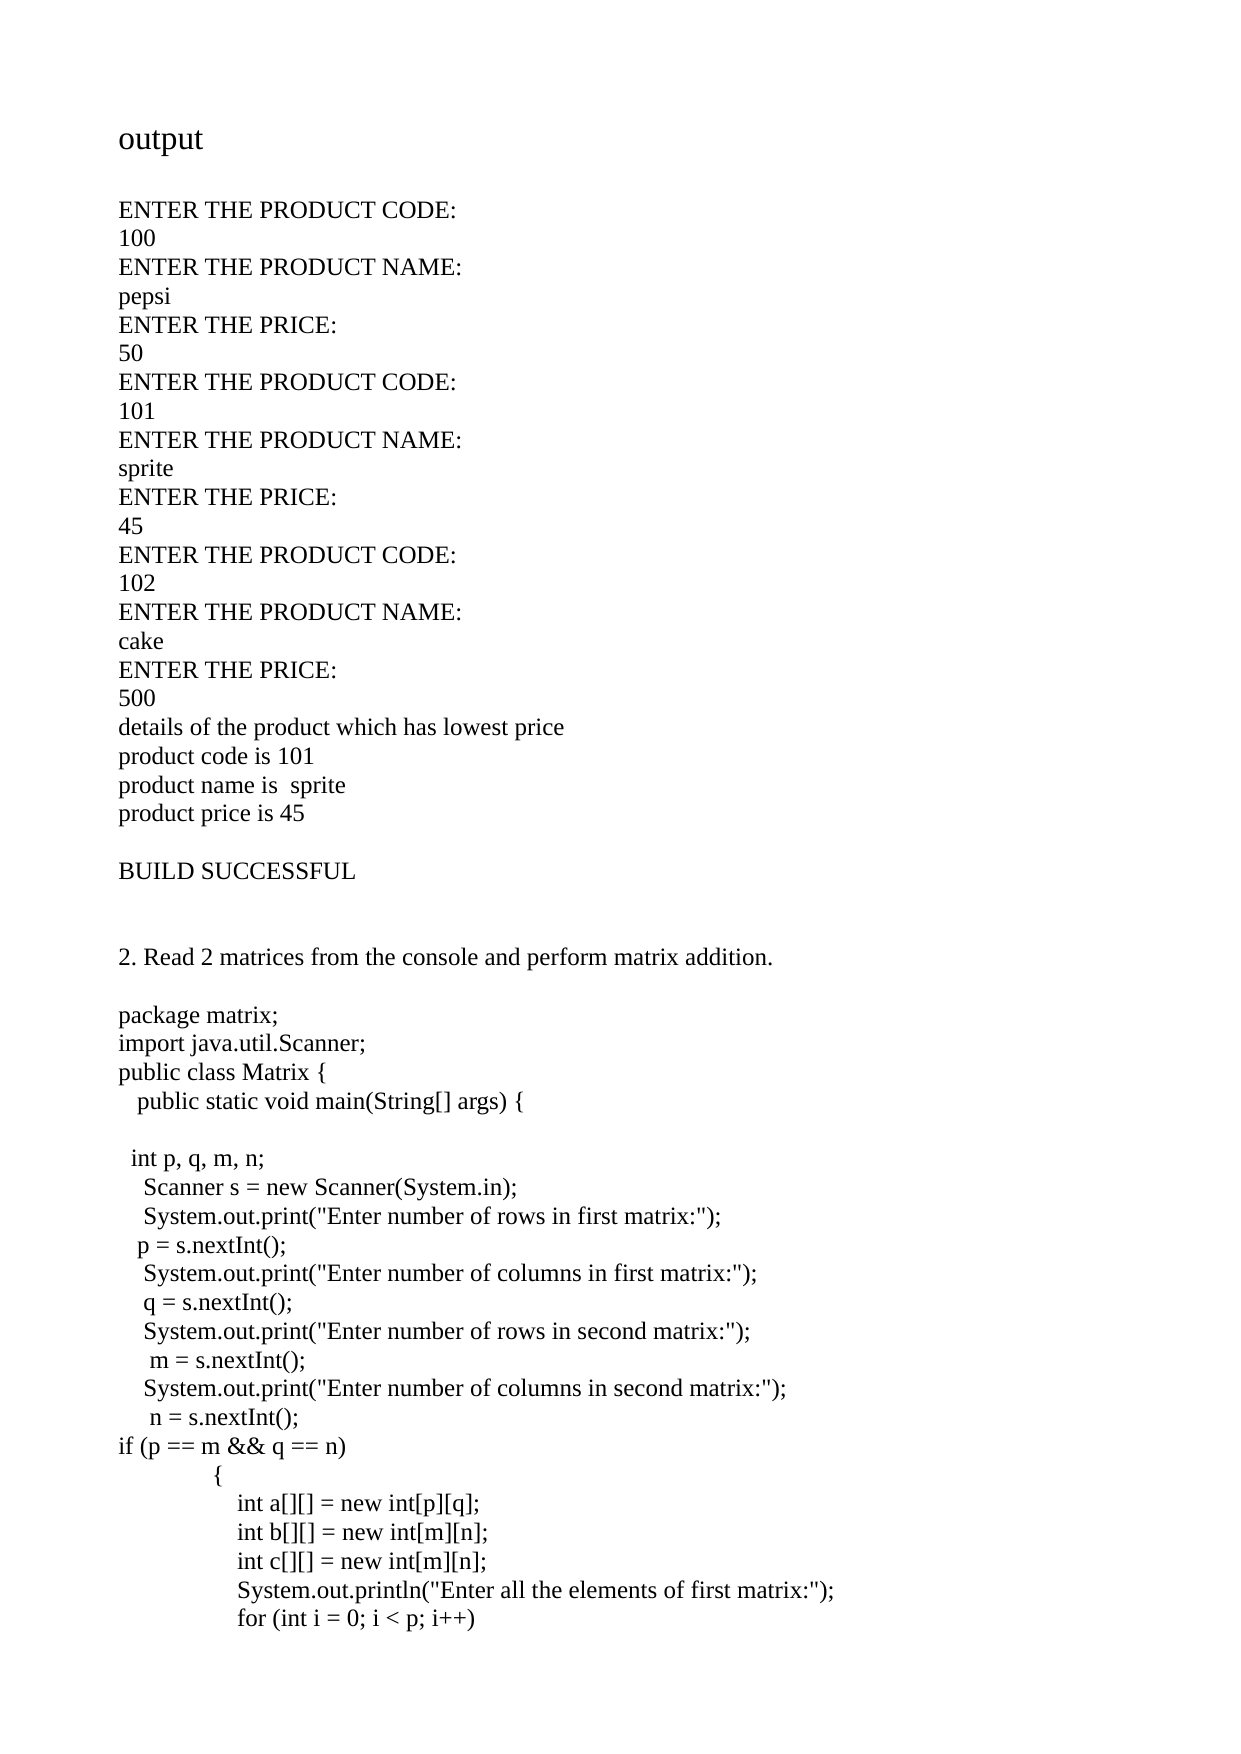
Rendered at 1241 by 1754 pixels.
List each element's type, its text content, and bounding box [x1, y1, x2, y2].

text m = s.nextInt(); [118, 1345, 1122, 1373]
text ENTER THE PRICE: [118, 310, 1122, 338]
text p = s.nextInt(); [118, 1230, 1122, 1258]
text for (int i = 0; i < p; i++) [118, 1603, 1122, 1632]
text { [118, 1460, 1122, 1488]
text ENTER THE PRODUCT NAME: [118, 597, 1122, 626]
text 100 [118, 223, 1122, 252]
text 45 [118, 511, 1122, 540]
text ENTER THE PRODUCT NAME: [118, 252, 1122, 281]
text ENTER THE PRODUCT NAME: [118, 425, 1122, 453]
text System.out.print("Enter number of rows in second matrix:"); [118, 1316, 1122, 1345]
text 500 [118, 683, 1122, 712]
text int a[][] = new int[p][q]; [118, 1488, 1122, 1517]
text 102 [118, 568, 1122, 597]
text int p, q, m, n; [118, 1143, 1122, 1172]
text if (p == m && q == n) [118, 1431, 1122, 1460]
text output [118, 118, 1122, 156]
text ENTER THE PRODUCT CODE: [118, 367, 1122, 396]
text n = s.nextInt(); [118, 1402, 1122, 1431]
text ENTER THE PRICE: [118, 655, 1122, 683]
text int b[][] = new int[m][n]; [118, 1517, 1122, 1546]
text cake [118, 626, 1122, 655]
text System.out.print("Enter number of columns in first matrix:"); [118, 1258, 1122, 1287]
text ENTER THE PRODUCT CODE: [118, 195, 1122, 223]
text ENTER THE PRICE: [118, 482, 1122, 511]
text public static void main(String[] args) { [118, 1086, 1122, 1115]
text System.out.println("Enter all the elements of first matrix:"); [118, 1575, 1122, 1603]
text System.out.print("Enter number of rows in first matrix:"); [118, 1201, 1122, 1230]
text BUILD SUCCESSFUL [118, 856, 1122, 885]
text public class Matrix { [118, 1057, 1122, 1086]
text product name is sprite [118, 770, 1122, 798]
text 50 [118, 338, 1122, 367]
text product code is 101 [118, 741, 1122, 770]
text int c[][] = new int[m][n]; [118, 1546, 1122, 1575]
text q = s.nextInt(); [118, 1287, 1122, 1316]
text sprite [118, 453, 1122, 482]
text product price is 45 [118, 798, 1122, 827]
text Scanner s = new Scanner(System.in); [118, 1172, 1122, 1201]
text System.out.print("Enter number of columns in second matrix:"); [118, 1373, 1122, 1402]
text details of the product which has lowest price [118, 712, 1122, 741]
text pepsi [118, 281, 1122, 310]
text 101 [118, 396, 1122, 425]
text import java.util.Scanner; [118, 1028, 1122, 1057]
text 2. Read 2 matrices from the console and perform matrix addition. [118, 942, 1122, 971]
text ENTER THE PRODUCT CODE: [118, 540, 1122, 568]
text package matrix; [118, 1000, 1122, 1028]
